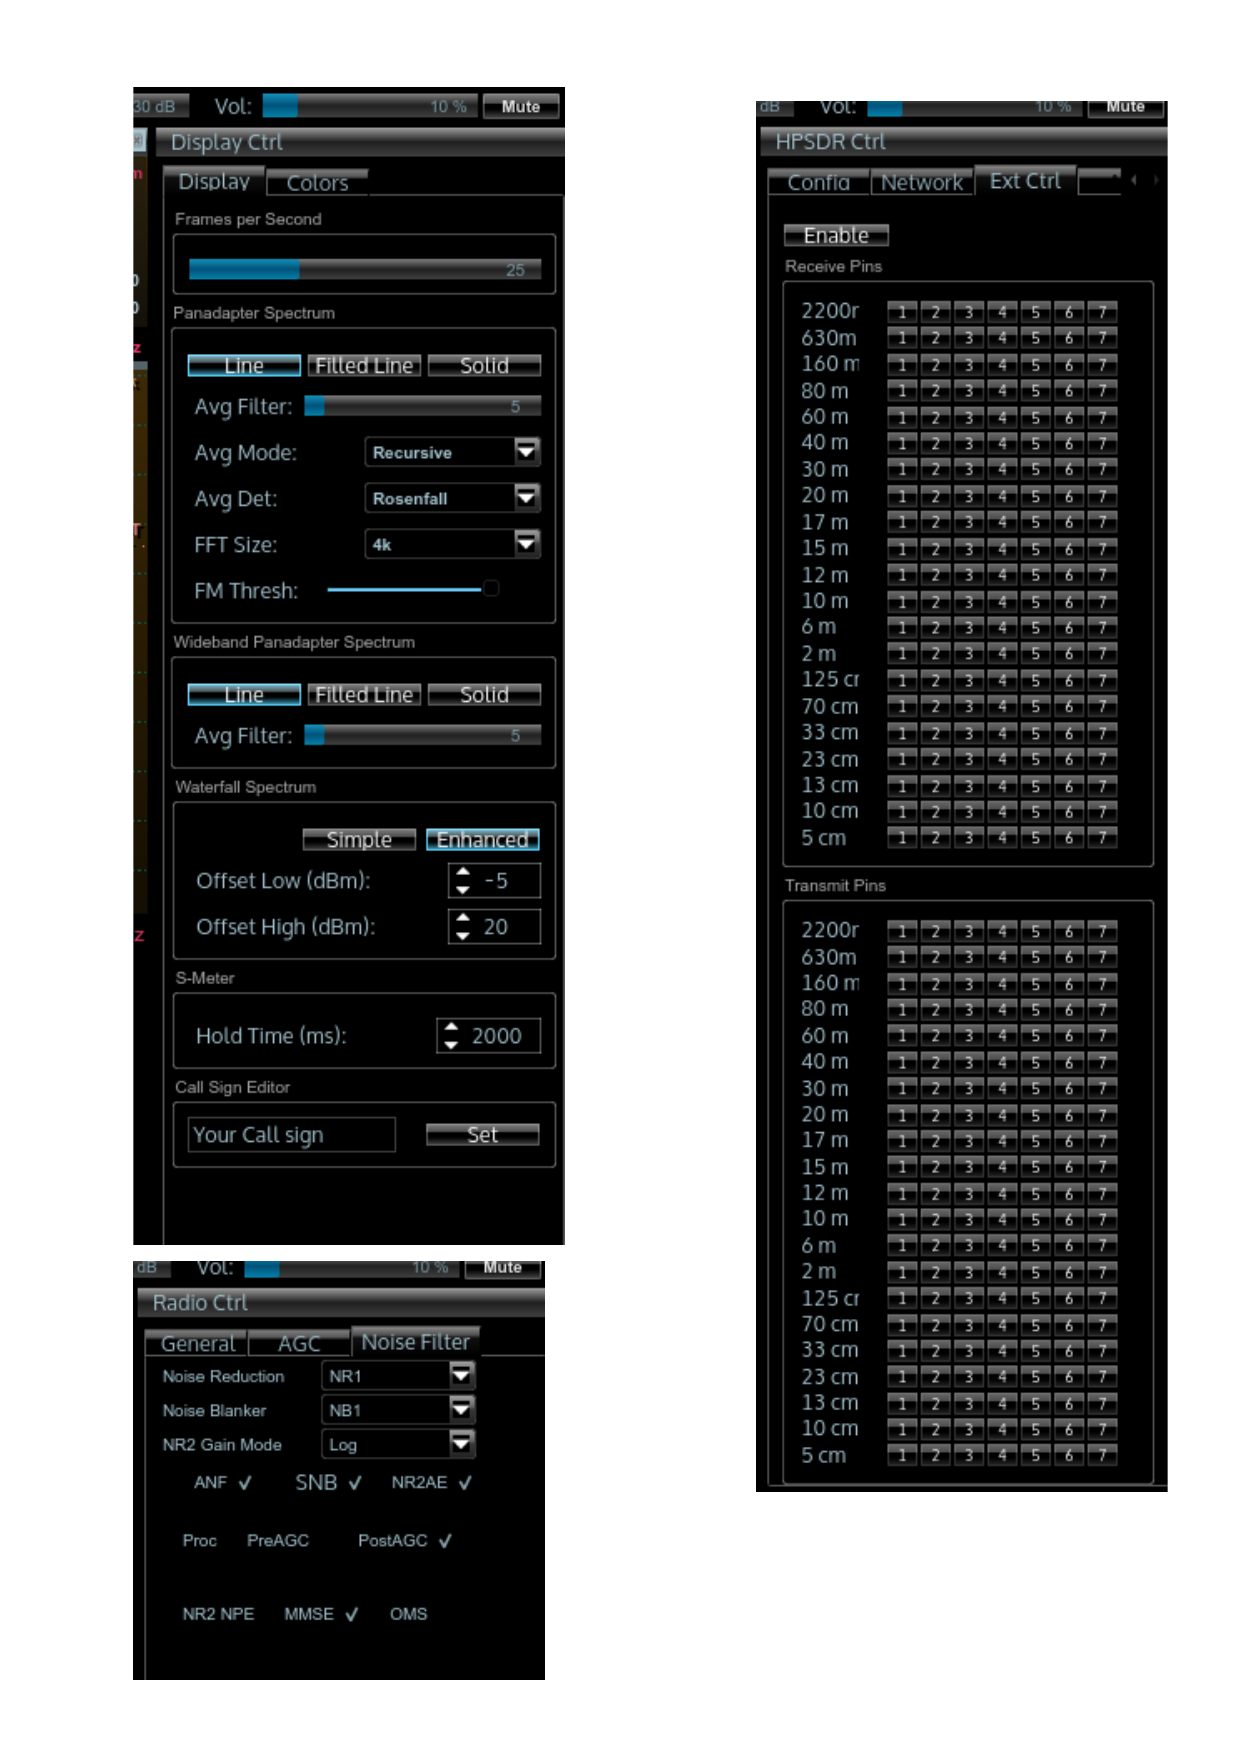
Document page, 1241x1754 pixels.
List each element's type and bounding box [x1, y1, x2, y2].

picture [133, 87, 565, 1245]
picture [133, 1261, 545, 1680]
picture [756, 101, 1168, 1492]
